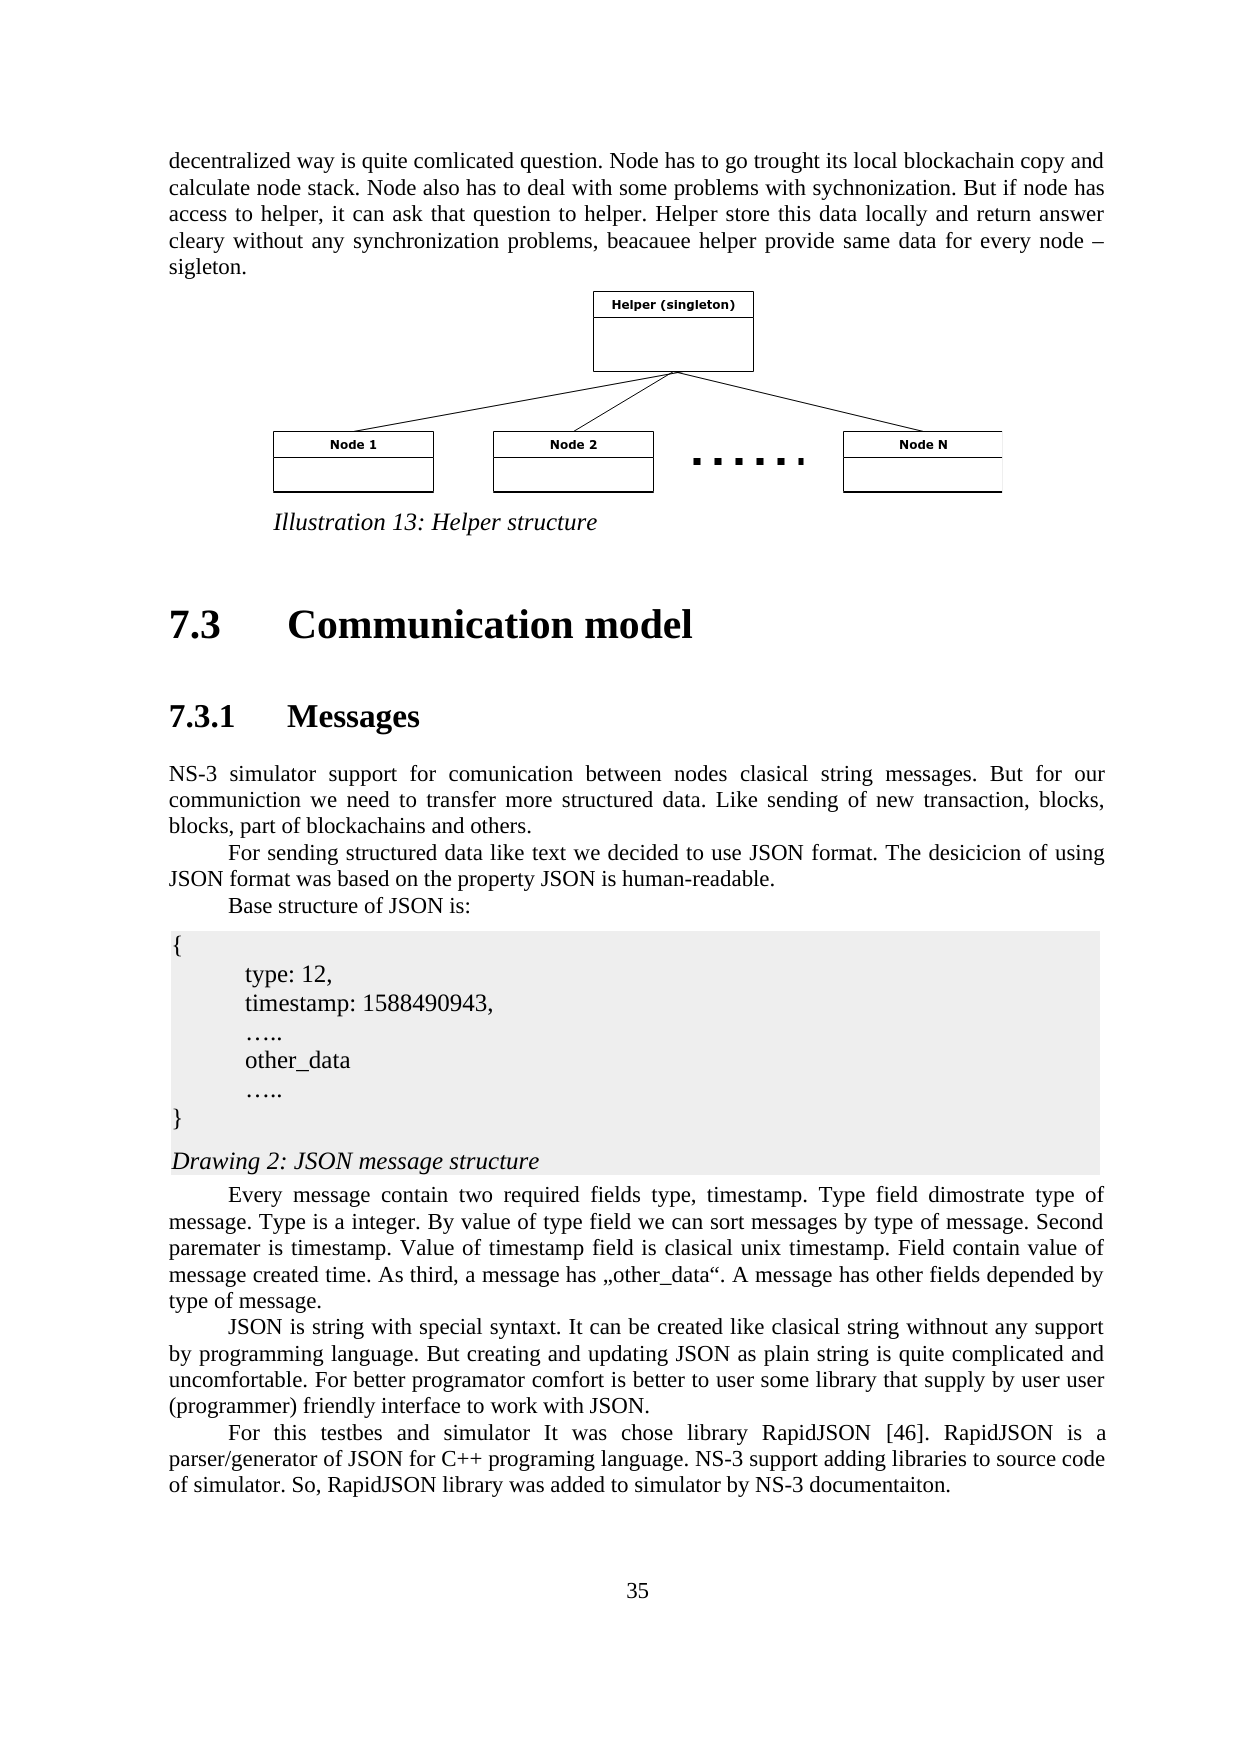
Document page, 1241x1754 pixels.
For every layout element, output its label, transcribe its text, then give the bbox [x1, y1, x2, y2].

text Base structure of JSON is: [169, 892, 1106, 918]
subtitle Communication model [169, 599, 1106, 647]
text decentralized way is quite comlicated question. Node has to go trought its local blockachain copy and calculate node stack. Node also has to deal with some problems with sychnonization. But if node has access to helper, it can ask that question to helper. Helper store this data locally and return answer cleary without any synchronization problems, beacauee helper provide same data for every node – sigleton. [169, 148, 1106, 279]
text Illustration 13: Helper structure [273, 493, 1002, 535]
text Drawing 2: JSON message structure [171, 943, 1100, 1175]
text Every message contain two required fields type, timestamp. Type field dimostrate type of message. Type is a integer. By value of type field we can sort messages by type of message. Second paremater is timestamp. Value of timestamp field is clasical unix timestamp. Field contain value of message created time. As third, a message has „other_data“. A message has other fields depended by type of message. [169, 1182, 1106, 1313]
text JSON is string with special syntaxt. It can be created like clasical string withnout any support by programming language. But creating and updating JSON as plain string is quite complicated and uncomfortable. For better programator comfort is better to user some library that supply by user user (programmer) friendly interface to work with JSON. [169, 1313, 1106, 1419]
text For this testbes and simulator It was chose library RapidJSON [46]. RapidJSON is a parser/generator of JSON for C++ programing language. NS-3 support adding libraries to source code of simulator. So, RapidJSON library was added to simulator by NS-3 documentaiton. [169, 1419, 1106, 1498]
subtitle Messages [169, 696, 1106, 734]
text For sending structured data like text we decided to use JSON format. The desicicion of using JSON format was based on the property JSON is human-readable. [169, 839, 1106, 892]
picture [273, 291, 1003, 493]
text NS-3 simulator support for comunication between nodes clasical string messages. But for our communiction we need to transfer more structured data. Like sending of new transaction, blocks, blocks, part of blockachains and others. [169, 760, 1106, 839]
